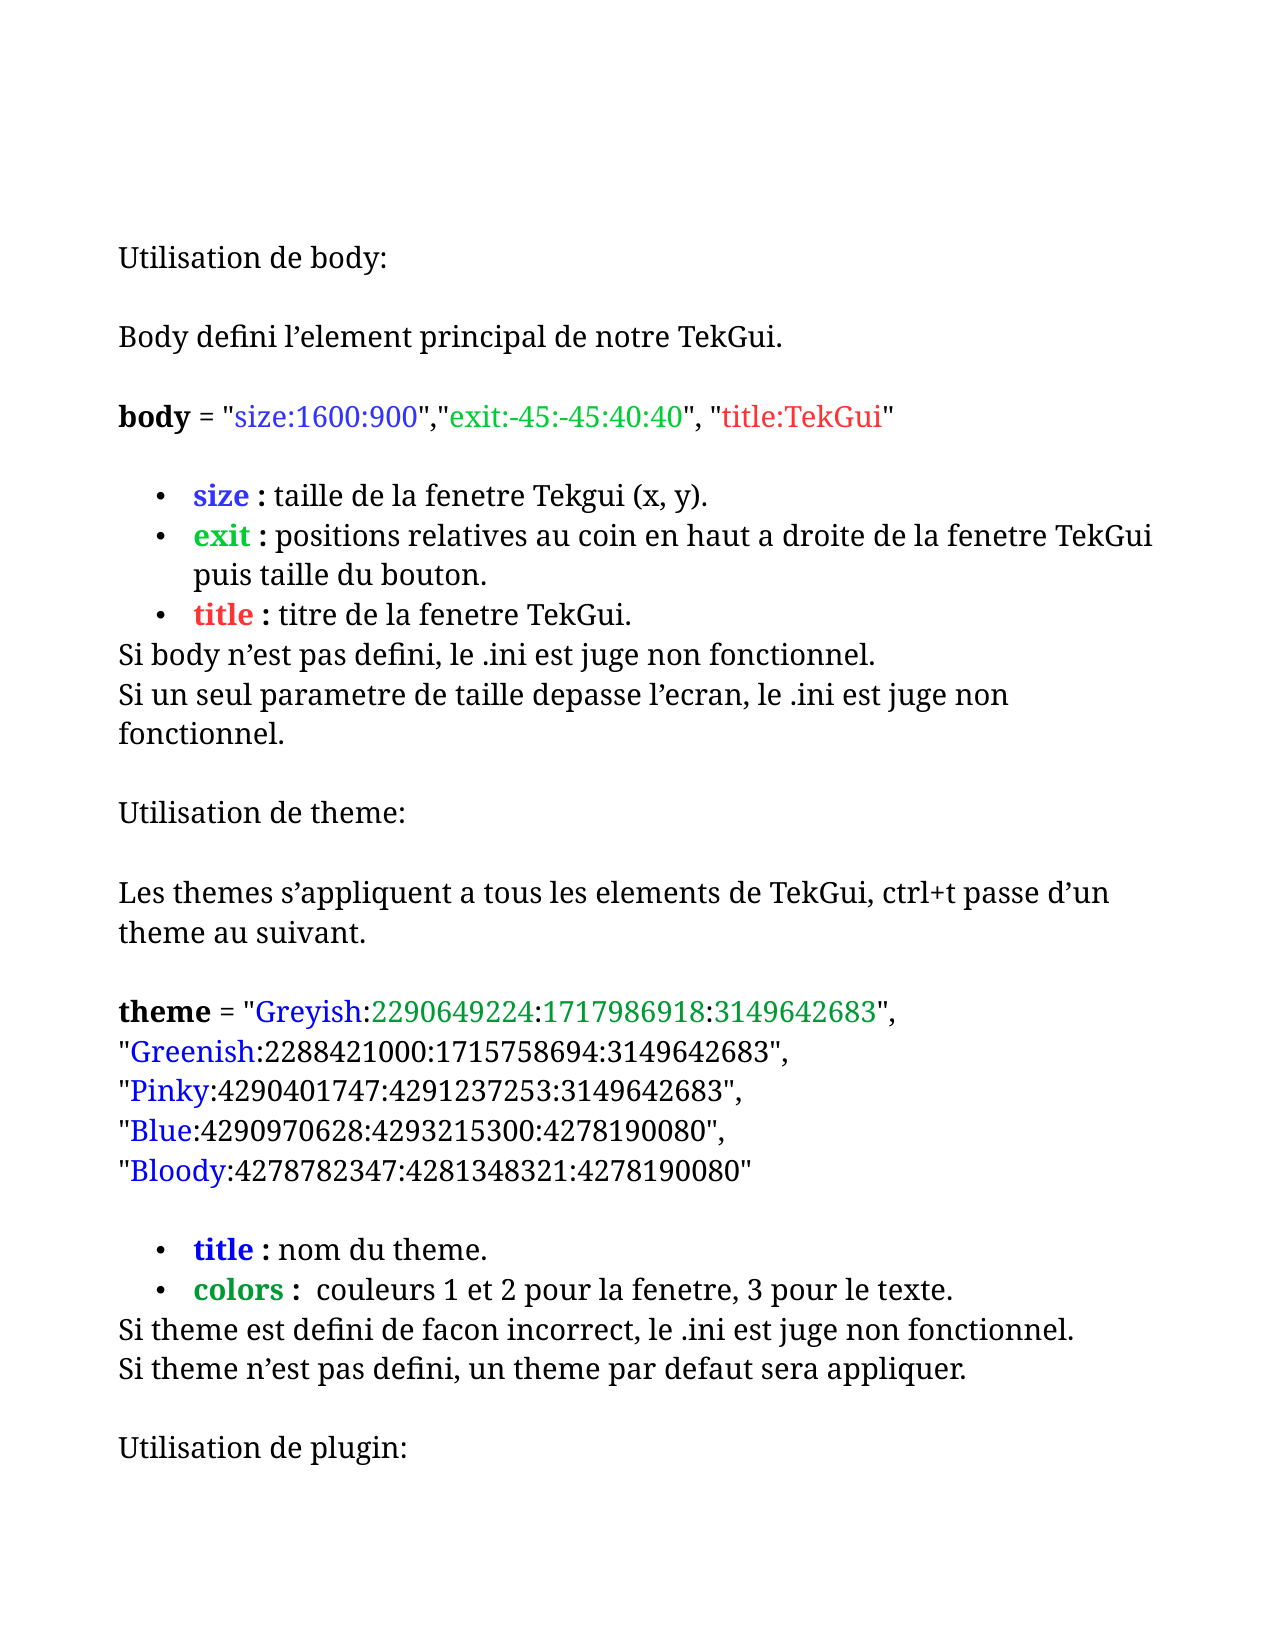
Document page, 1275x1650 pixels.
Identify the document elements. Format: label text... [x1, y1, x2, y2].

list exit : positions relatives au coin en haut a droite de la fenetre TekGui puis taille du bouton. [156, 515, 1157, 594]
text Utilisation de theme: [118, 793, 1157, 832]
text "Greenish:2288421000:1715758694:3149642683", "Pinky:4290401747:4291237253:3149642683", "Blue:4290970628:4293215300:4278190080", "Bloody:4278782347:4281348321:4278190080" [118, 1031, 1157, 1190]
text Si theme n’est pas defini, un theme par defaut sera appliquer. [118, 1348, 1157, 1388]
text Les themes s’appliquent a tous les elements de TekGui, ctrl+t passe d’un theme au suivant. [118, 872, 1157, 952]
list title : nom du theme. [156, 1229, 1157, 1269]
text body = "size:1600:900","exit:-45:-45:40:40", "title:TekGui" [118, 396, 1157, 436]
text Si body n’est pas defini, le .ini est juge non fonctionnel. [118, 634, 1157, 674]
list title : titre de la fenetre TekGui. [156, 594, 1157, 634]
list size : taille de la fenetre Tekgui (x, y). [156, 475, 1157, 515]
text Si theme est defini de facon incorrect, le .ini est juge non fonctionnel. [118, 1309, 1157, 1348]
text Body defini l’element principal de notre TekGui. [118, 317, 1157, 356]
list colors : couleurs 1 et 2 pour la fenetre, 3 pour le texte. [156, 1269, 1157, 1309]
text Utilisation de body: [118, 237, 1157, 277]
text Utilisation de plugin: [118, 1428, 1157, 1467]
text theme = "Greyish:2290649224:1717986918:3149642683", [118, 991, 1157, 1031]
text Si un seul parametre de taille depasse l’ecran, le .ini est juge non fonctionnel. [118, 674, 1157, 753]
